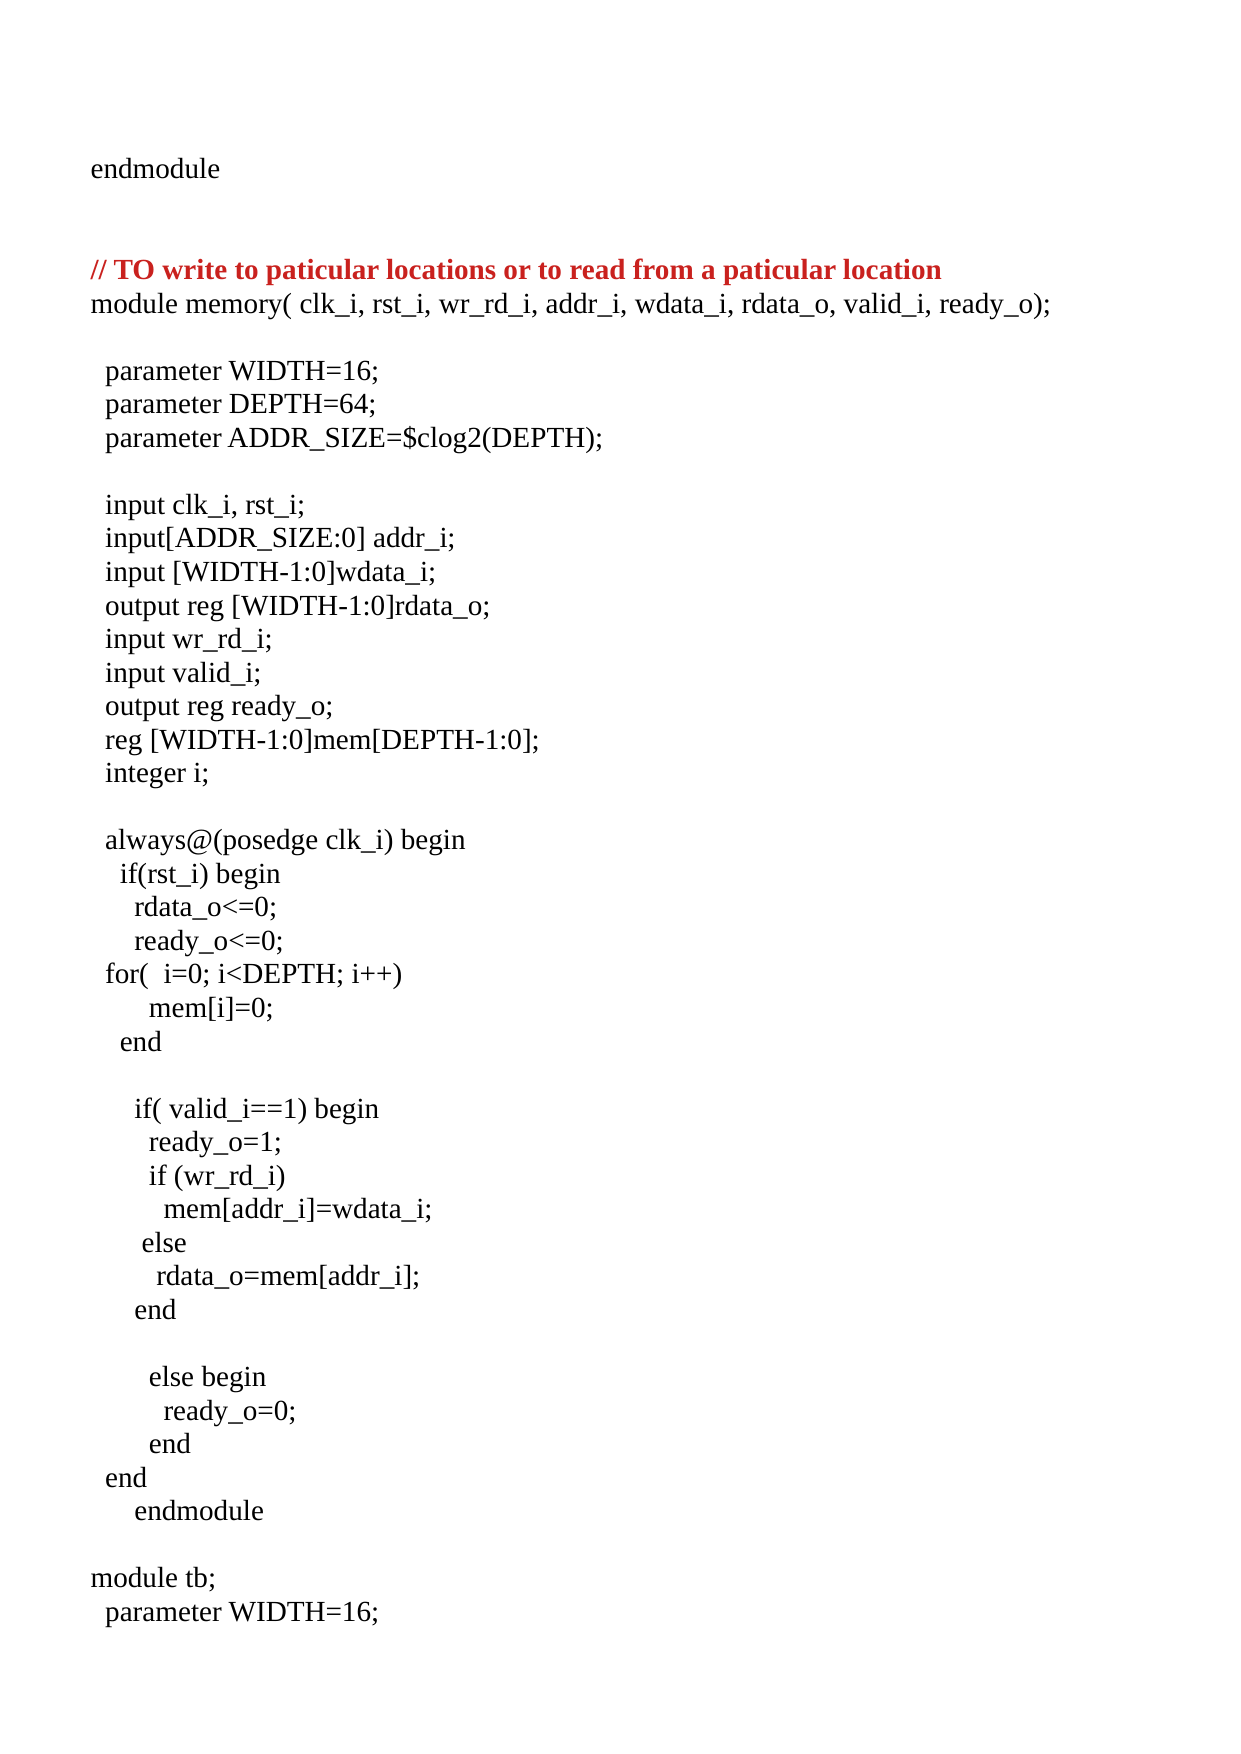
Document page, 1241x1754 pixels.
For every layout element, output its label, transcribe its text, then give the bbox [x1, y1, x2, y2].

text input [WIDTH-1:0]wdata_i; [90, 554, 1122, 588]
text parameter DEPTH=64; [90, 386, 1122, 420]
text mem[addr_i]=wdata_i; [90, 1191, 1122, 1225]
text input wr_rd_i; [90, 621, 1122, 655]
text input clk_i, rst_i; [90, 487, 1122, 521]
text end [90, 1460, 1122, 1493]
text parameter ADDR_SIZE=$clog2(DEPTH); [90, 420, 1122, 453]
text end [90, 1024, 1122, 1057]
text endmodule [90, 1493, 1122, 1527]
text end [90, 1292, 1122, 1326]
text always@(posedge clk_i) begin [90, 822, 1122, 856]
text rdata_o<=0; [90, 889, 1122, 923]
text endmodule [90, 152, 1122, 185]
text end [90, 1426, 1122, 1460]
text output reg ready_o; [90, 688, 1122, 722]
text reg [WIDTH-1:0]mem[DEPTH-1:0]; [90, 722, 1122, 755]
text if( valid_i==1) begin [90, 1091, 1122, 1124]
text parameter WIDTH=16; [90, 353, 1122, 386]
text parameter WIDTH=16; [90, 1594, 1122, 1627]
text module memory( clk_i, rst_i, wr_rd_i, addr_i, wdata_i, rdata_o, valid_i, ready_o); [90, 286, 1122, 319]
text input[ADDR_SIZE:0] addr_i; [90, 521, 1122, 554]
text ready_o<=0; [90, 923, 1122, 957]
text input valid_i; [90, 655, 1122, 688]
text rdata_o=mem[addr_i]; [90, 1258, 1122, 1292]
text ready_o=0; [90, 1393, 1122, 1426]
text mem[i]=0; [90, 990, 1122, 1024]
text ready_o=1; [90, 1124, 1122, 1158]
text integer i; [90, 755, 1122, 789]
text else begin [90, 1359, 1122, 1393]
text for( i=0; i<DEPTH; i++) [90, 957, 1122, 990]
text output reg [WIDTH-1:0]rdata_o; [90, 588, 1122, 621]
text if (wr_rd_i) [90, 1158, 1122, 1191]
text // TO write to paticular locations or to read from a paticular location [90, 252, 1122, 286]
text module tb; [90, 1560, 1122, 1594]
text else [90, 1225, 1122, 1258]
text if(rst_i) begin [90, 856, 1122, 889]
